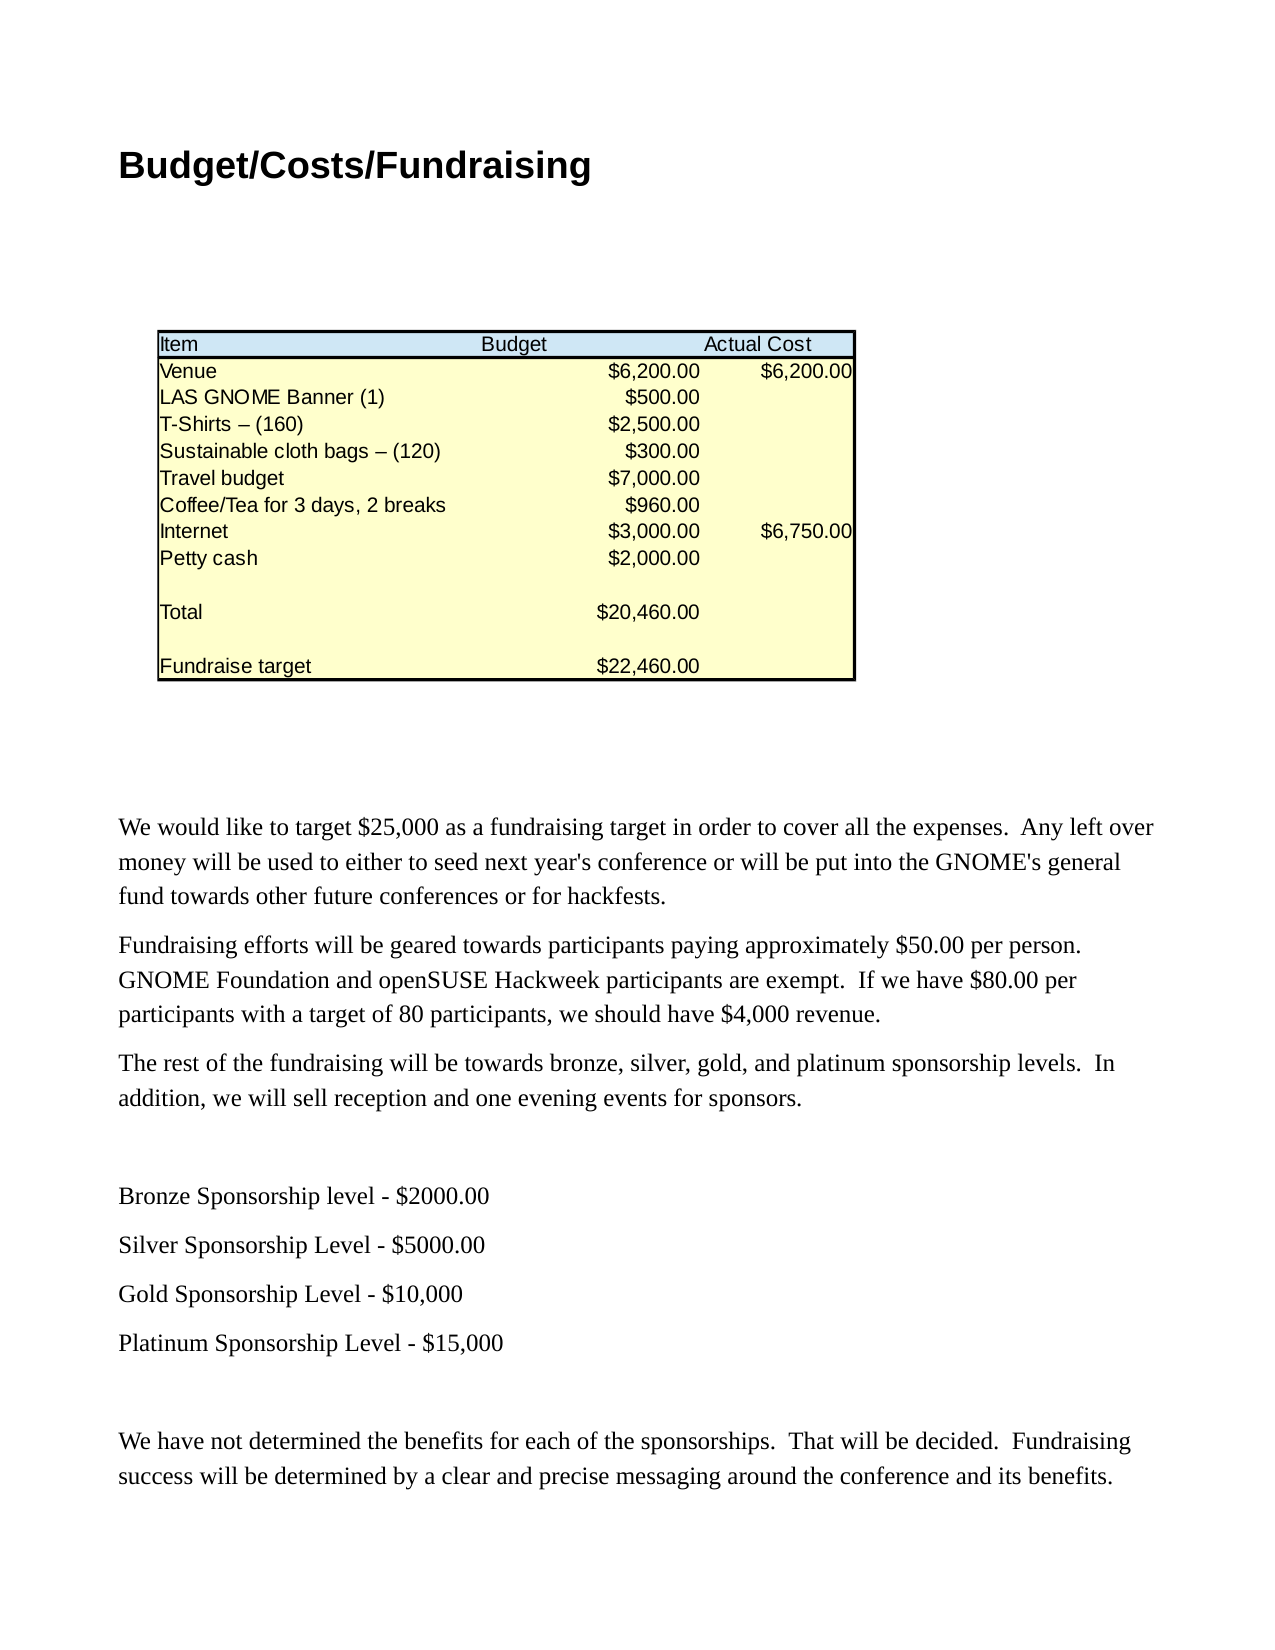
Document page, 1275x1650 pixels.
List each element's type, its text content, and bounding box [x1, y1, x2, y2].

text Platinum Sponsorship Level - $15,000 [118, 1328, 1157, 1357]
text We have not determined the benefits for each of the sponsorships. That will be decided. Fundraising success will be determined by a clear and precise messaging around the conference and its benefits. [118, 1426, 1157, 1489]
text Gold Sponsorship Level - $10,000 [118, 1279, 1157, 1308]
text We would like to target $25,000 as a fundraising target in order to cover all the expenses. Any left over money will be used to either to seed next year's conference or will be put into the GNOME's general fund towards other future conferences or for hackfests. [118, 812, 1157, 910]
subtitle Budget/Costs/Fundraising [118, 143, 1157, 187]
text The rest of the fundraising will be towards bronze, silver, gold, and platinum sponsorship levels. In addition, we will sell reception and one evening events for sponsors. [118, 1048, 1157, 1112]
text Bronze Sponsorship level - $2000.00 [118, 1181, 1157, 1210]
text Fundraising efforts will be geared towards participants paying approximately $50.00 per person. GNOME Foundation and openSUSE Hackweek participants are exempt. If we have $80.00 per participants with a target of 80 participants, we should have $4,000 revenue. [118, 930, 1157, 1028]
text Silver Sponsorship Level - $5000.00 [118, 1230, 1157, 1259]
